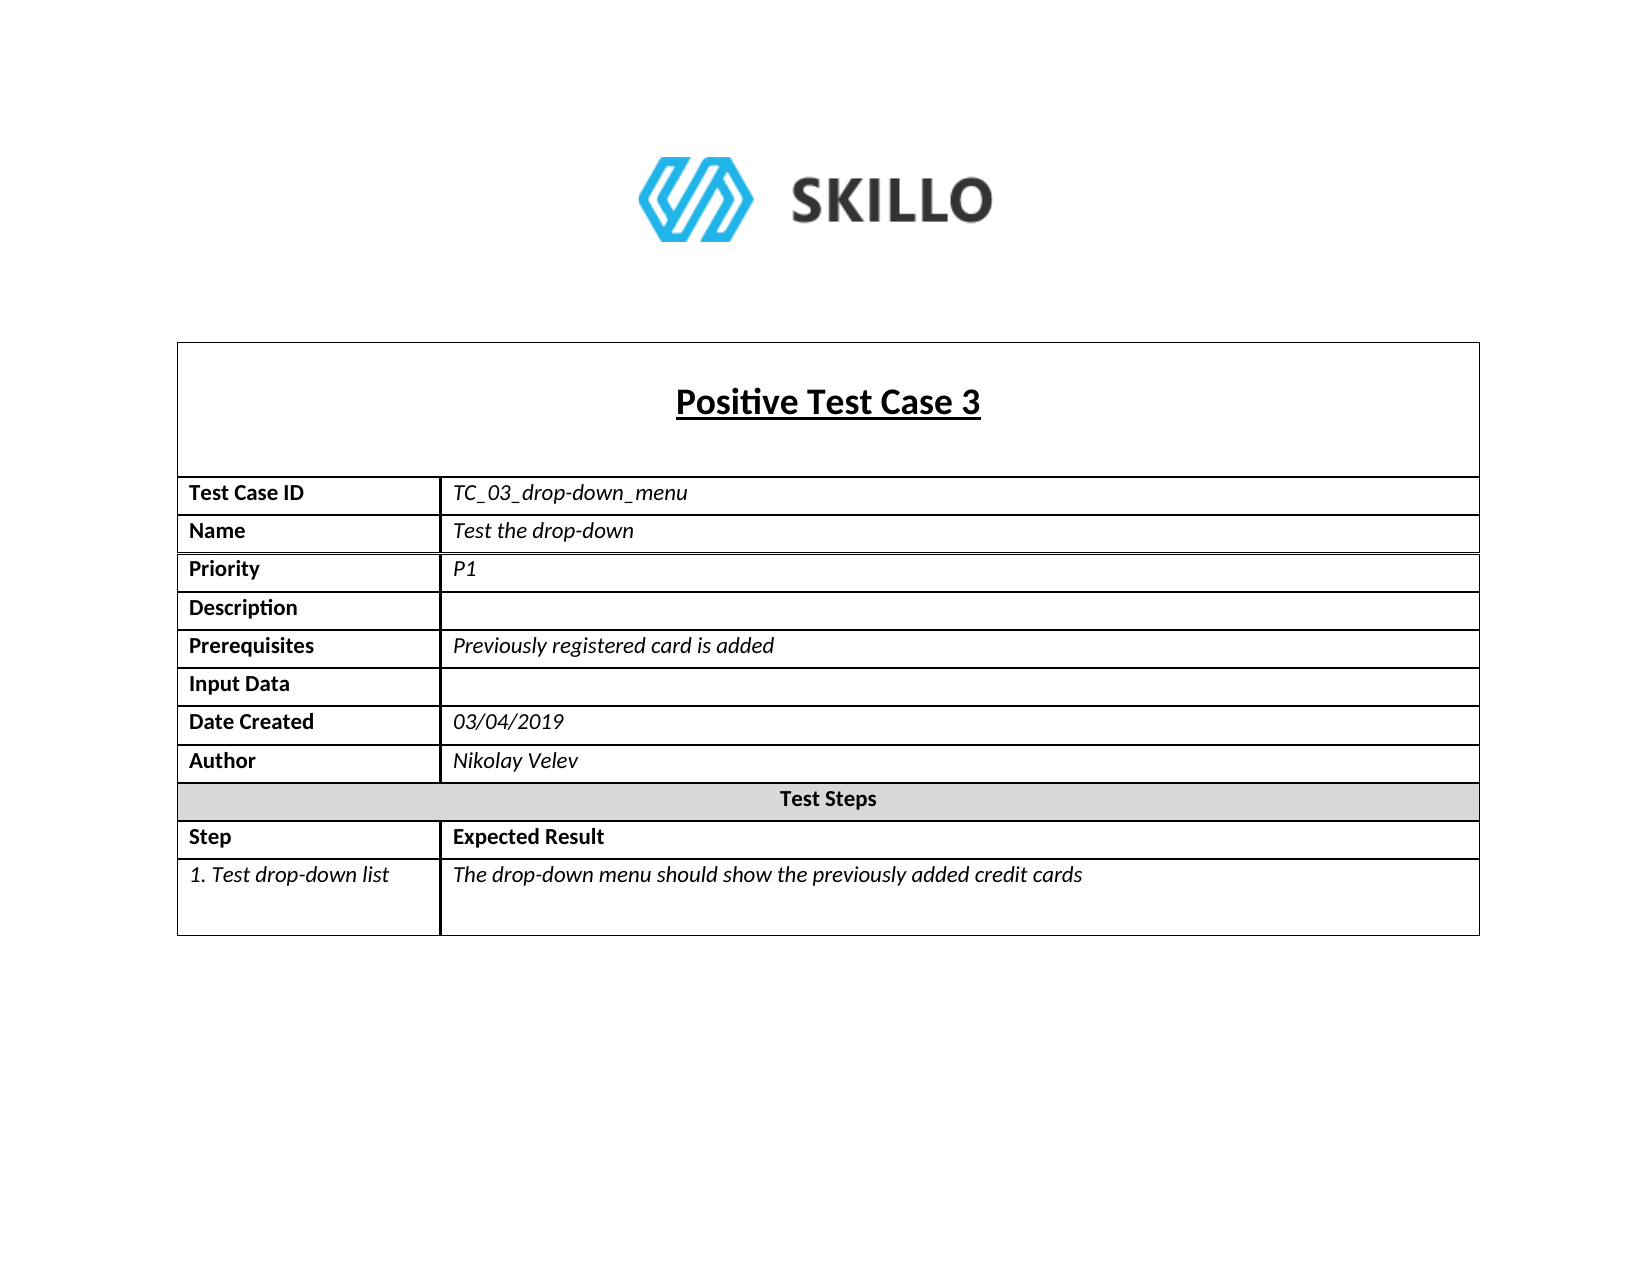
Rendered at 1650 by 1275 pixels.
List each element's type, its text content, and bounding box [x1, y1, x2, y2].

table_cell Nikolay Velev [442, 746, 1479, 782]
table_cell Date Created [178, 707, 439, 744]
table_cell [442, 669, 1479, 705]
table_cell Test the drop-down [442, 516, 1479, 552]
table_cell Description [178, 593, 439, 629]
table_cell Input Data [178, 669, 439, 705]
table_cell Prerequisites [178, 631, 439, 667]
table_header Positive Test Case 3 [178, 343, 1479, 476]
table_cell Name [178, 516, 439, 552]
table_cell 03/04/2019 [442, 707, 1479, 744]
table_cell [442, 593, 1479, 629]
table_cell 1. Test drop-down list [178, 860, 439, 935]
table_cell Step [178, 822, 439, 858]
table_cell Previously registered card is added [442, 631, 1479, 667]
table_cell Expected Result [442, 822, 1479, 858]
table_cell Test Case ID [178, 478, 439, 514]
table_cell P1 [442, 555, 1479, 591]
table_cell Test Steps [178, 784, 1479, 820]
table_cell Author [178, 746, 439, 782]
table_cell The drop-down menu should show the previously added credit cards [442, 860, 1479, 935]
table_cell Priority [178, 555, 439, 591]
table_cell TC_03_drop-down_menu [442, 478, 1479, 514]
